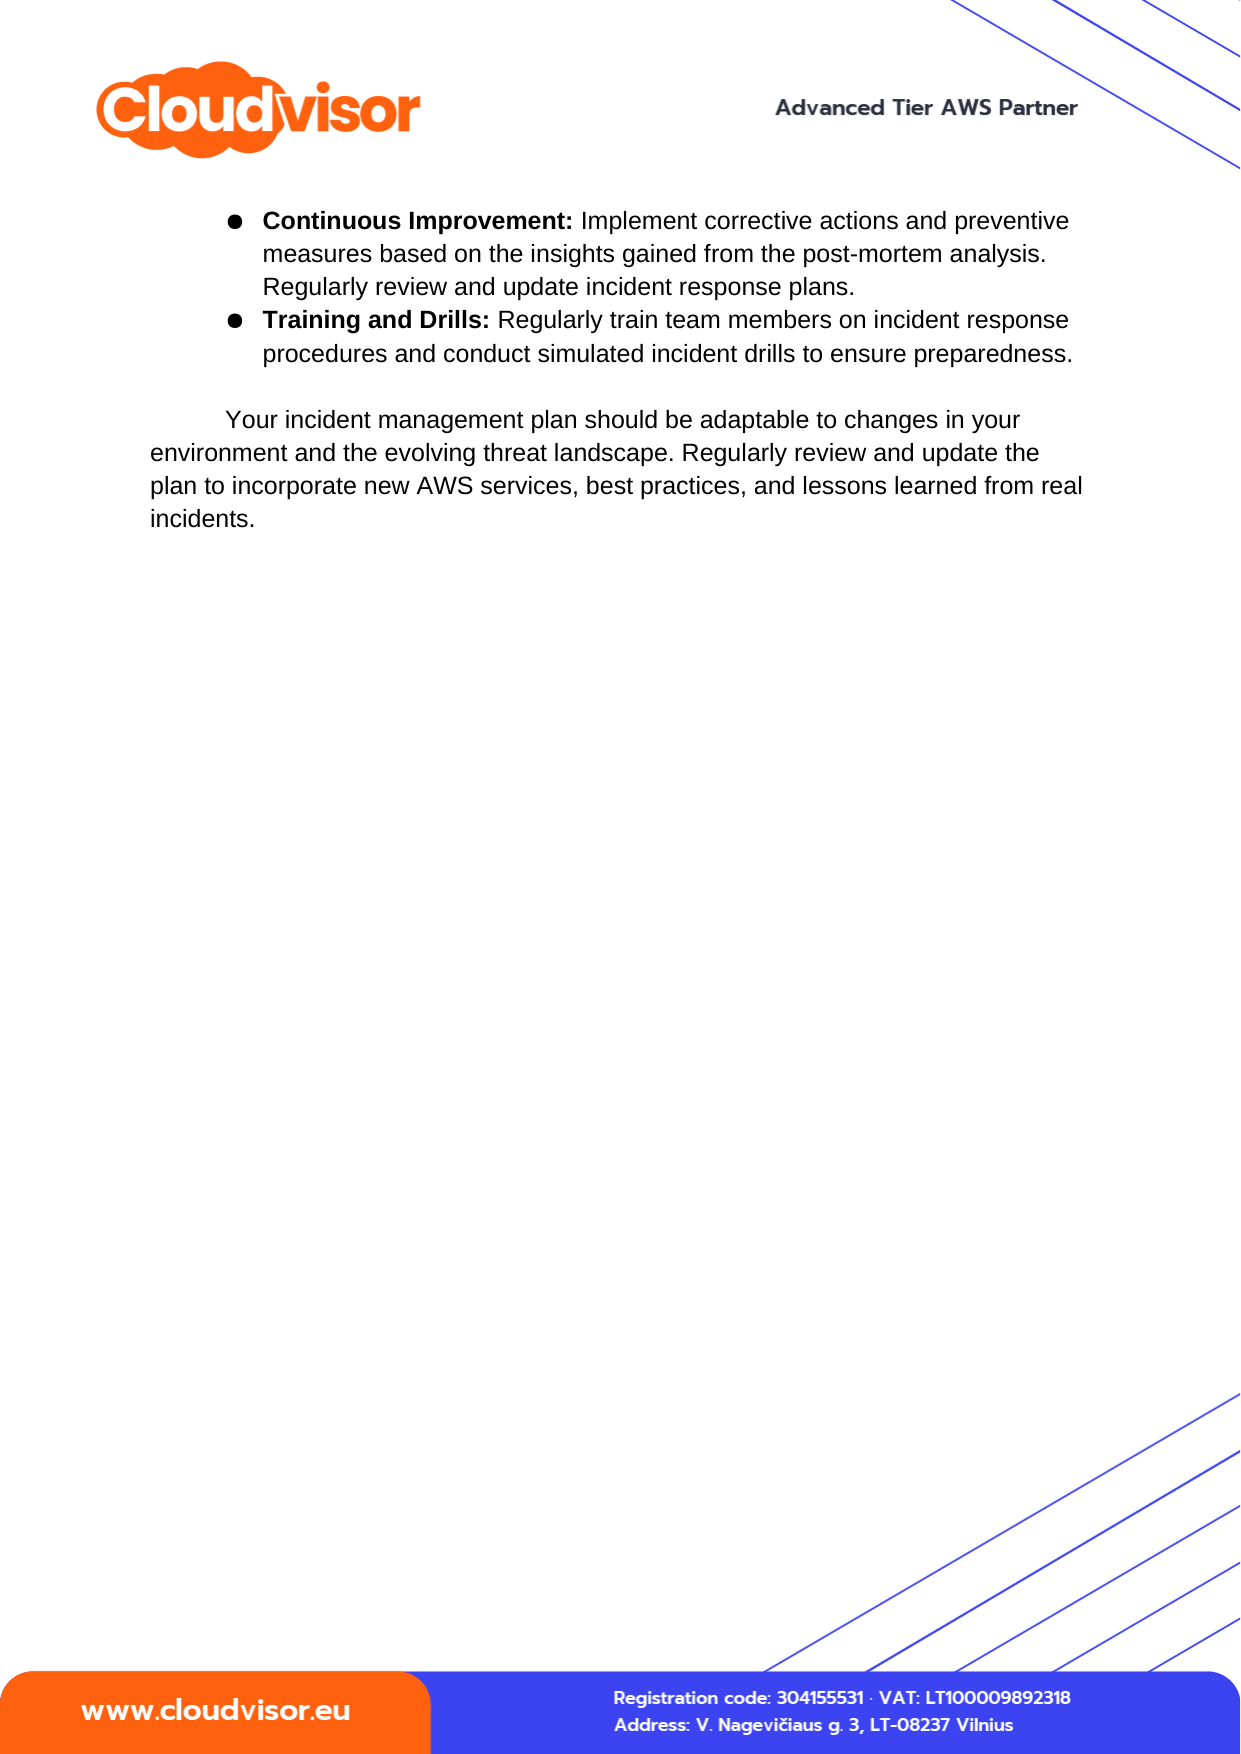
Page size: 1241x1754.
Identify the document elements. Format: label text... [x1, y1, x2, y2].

list Continuous Improvement: Implement corrective actions and preventive measures based on the insights gained from the post-mortem analysis. Regularly review and update incident response plans. [225, 206, 1090, 301]
list Training and Drills: Regularly train team members on incident response procedures and conduct simulated incident drills to ensure preparedness. [225, 305, 1090, 367]
text Your incident management plan should be adaptable to changes in your environment and the evolving threat landscape. Regularly review and update the plan to incorporate new AWS services, best practices, and lessons learned from real incidents. [150, 404, 1090, 532]
picture [0, 0, 1241, 1754]
